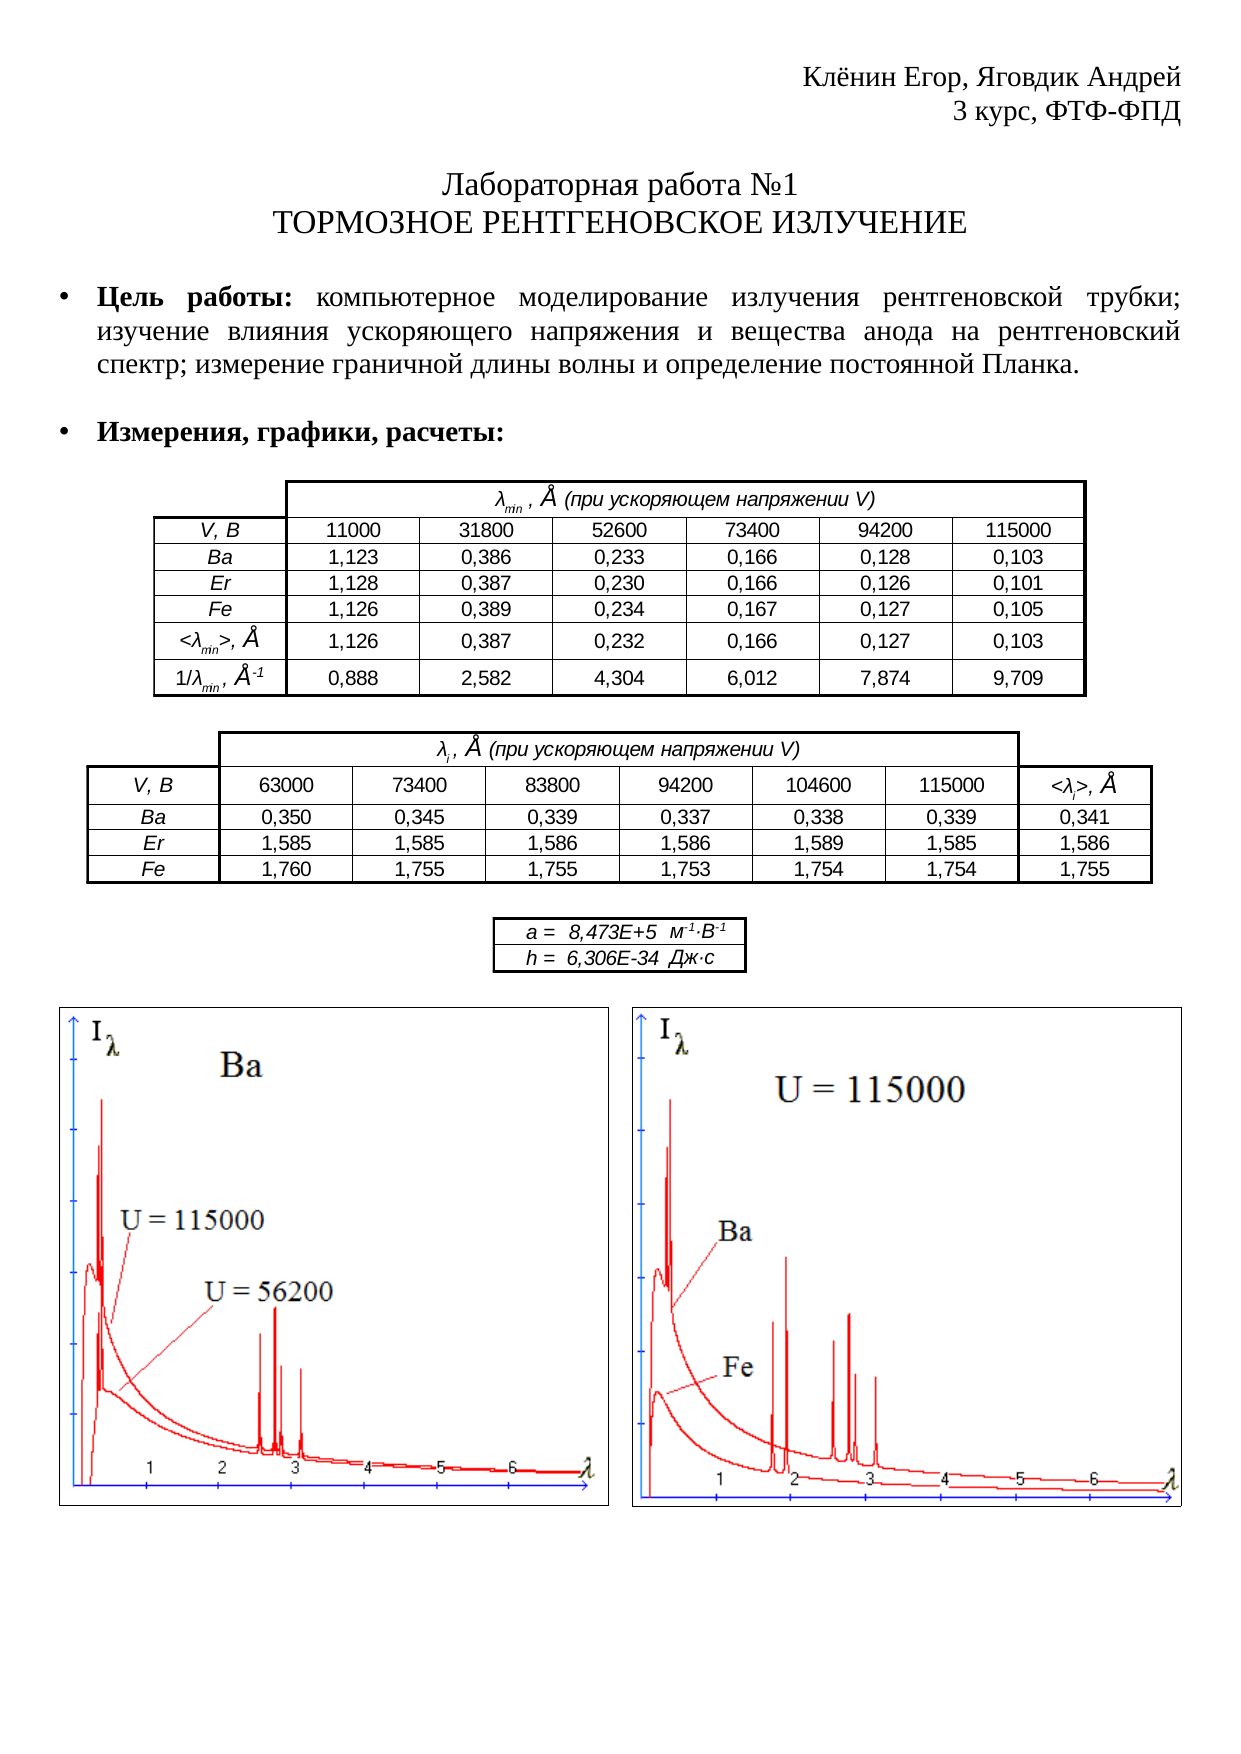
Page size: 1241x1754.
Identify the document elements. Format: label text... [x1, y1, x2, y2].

list Цель работы: компьютерное моделирование излучения рентгеновской трубки; изучение влияния ускоряющего напряжения и вещества анода на рентгеновский спектр; измерение граничной длины волны и определение постоянной Планка. [59, 279, 1181, 380]
text ТОРМОЗНОЕ РЕНТГЕНОВСКОЕ ИЗЛУЧЕНИЕ [59, 203, 1181, 241]
picture [60, 1008, 608, 1505]
text 3 курс, ФТФ-ФПД [59, 93, 1181, 126]
text Клёнин Егор, Яговдик Андрей [59, 59, 1181, 93]
list Измерения, графики, расчеты: [59, 414, 1181, 447]
picture [633, 1008, 1181, 1506]
text Лабораторная работа №1 [59, 164, 1181, 203]
